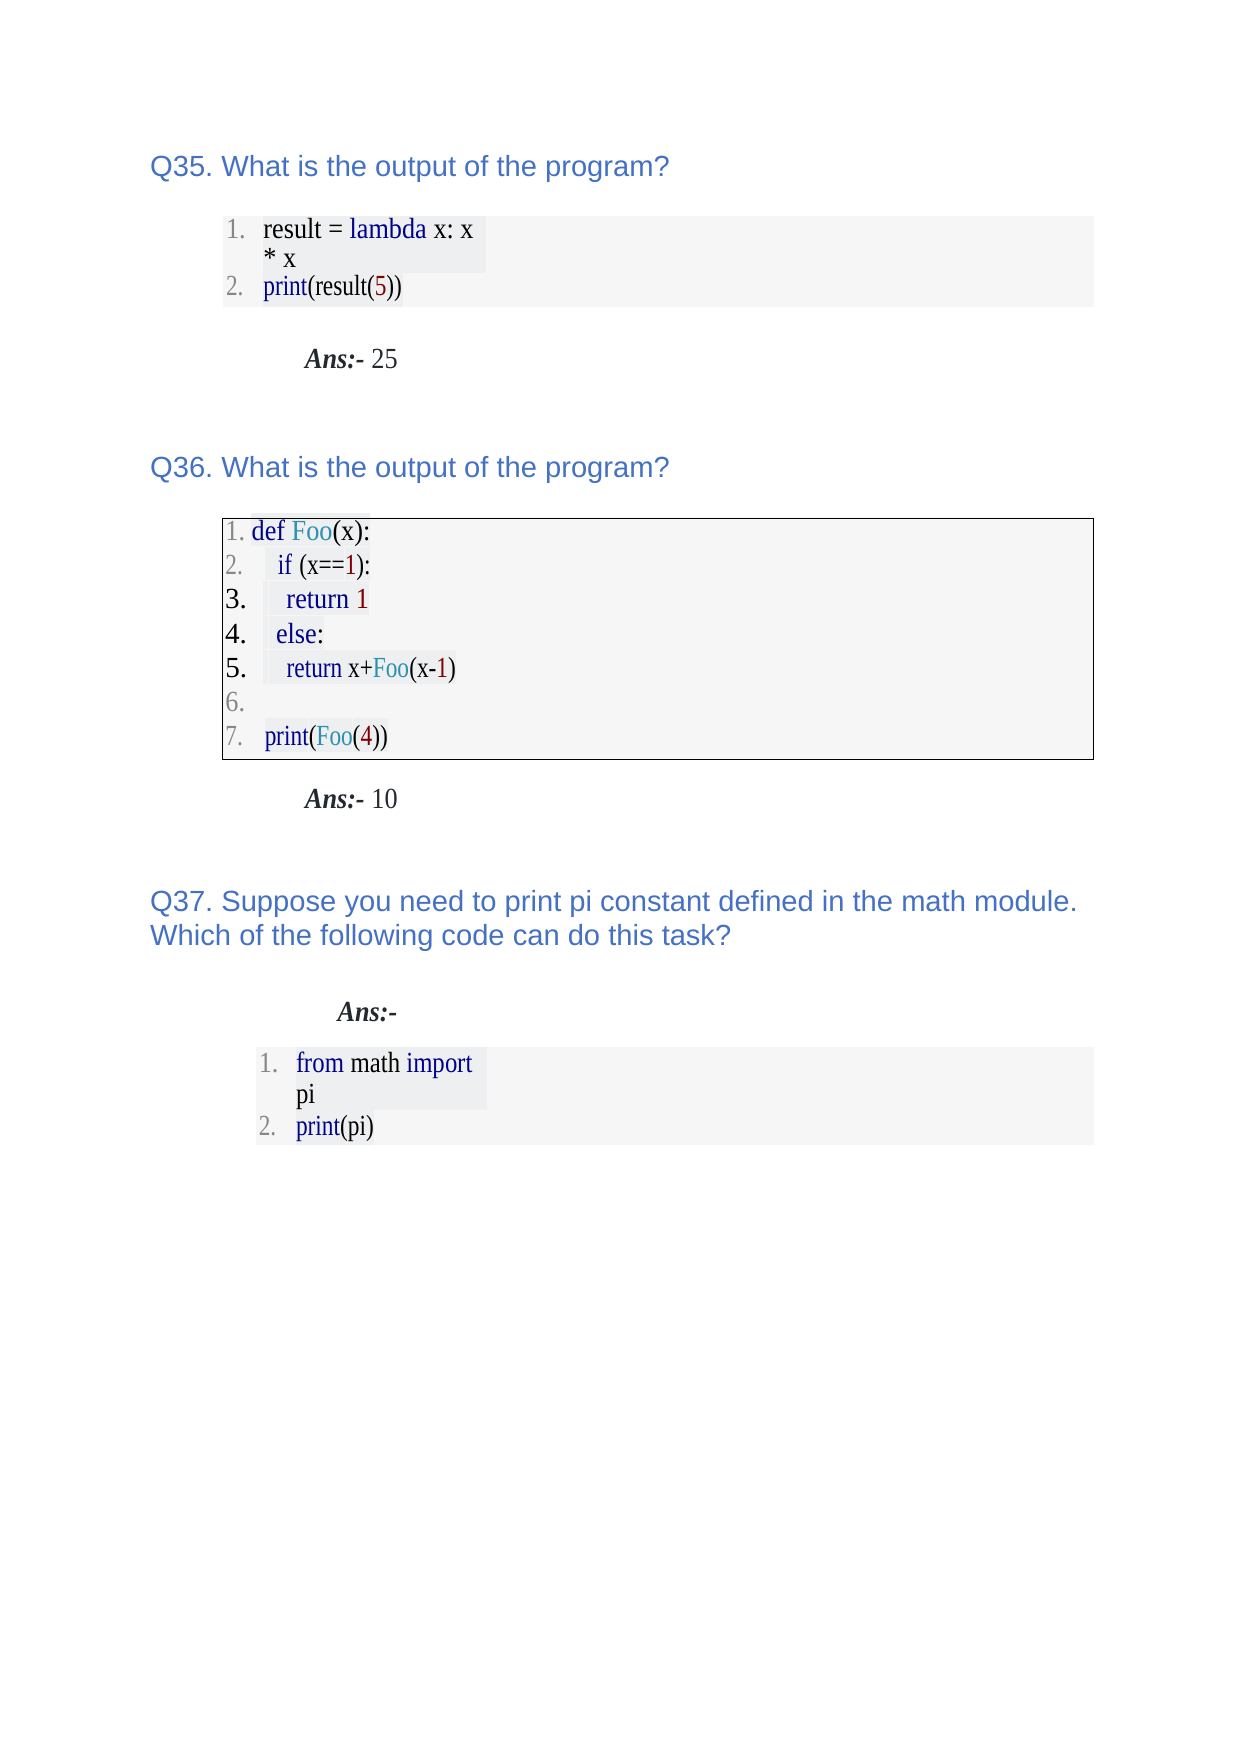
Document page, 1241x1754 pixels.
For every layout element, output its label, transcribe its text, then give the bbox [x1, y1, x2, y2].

text Q37. Suppose you need to print pi constant defined in the math module. Which of the following code can do this task? [150, 884, 1081, 951]
table_header from math import pi [296, 1047, 487, 1110]
text Q35. What is the output of the program? [150, 149, 1105, 182]
list return 1 [225, 581, 1093, 615]
table_header [486, 216, 1094, 273]
table_cell print(result(5)) [263, 273, 403, 307]
text 2. if (x==1): [225, 547, 1093, 580]
table_cell 2. [256, 1110, 296, 1145]
table_header 1. [256, 1047, 296, 1110]
list Ans:- 10 [267, 781, 1105, 814]
table_cell print(pi) [296, 1110, 374, 1145]
list return x+Foo(x-1) 6. [225, 650, 457, 718]
table_cell [374, 1110, 1094, 1145]
text 7. print(Foo(4)) [225, 718, 1093, 752]
table_header [487, 1047, 1094, 1110]
table_cell 2. [223, 273, 263, 307]
text Q36. What is the output of the program? [150, 450, 1105, 483]
list else: [225, 616, 1093, 649]
list Ans:- [300, 994, 1105, 1028]
text 1. def Foo(x): [225, 519, 1093, 546]
list Ans:- 25 [267, 342, 1105, 375]
table_cell [403, 273, 1094, 307]
table_header result = lambda x: x * x [263, 216, 486, 273]
table_header 1. [223, 216, 263, 273]
